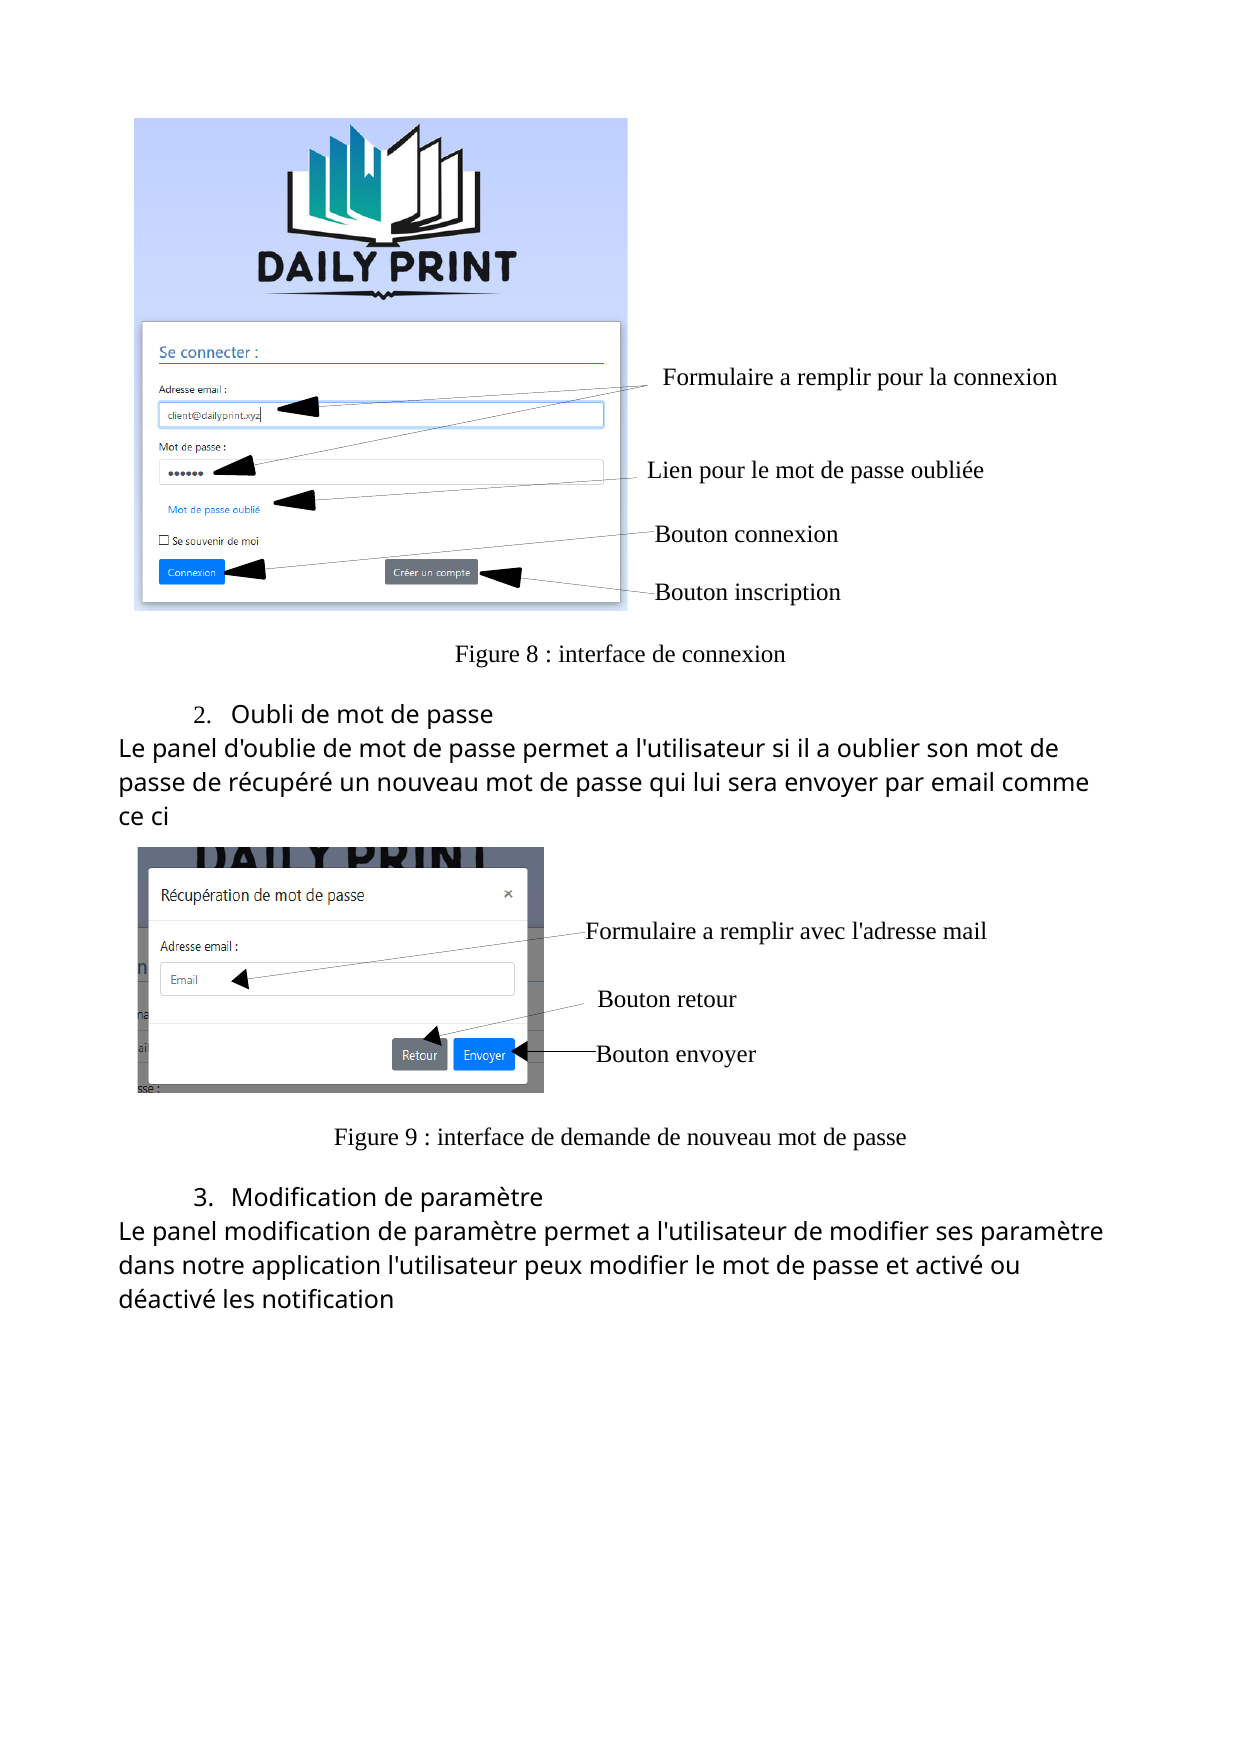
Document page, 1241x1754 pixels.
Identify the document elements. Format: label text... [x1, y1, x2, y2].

picture [134, 118, 628, 611]
text Le panel d'oublie de mot de passe permet a l'utilisateur si il a oublier son mot de passe de récupéré un nouveau mot de passe qui lui sera envoyer par email comme ce ci [118, 731, 1122, 833]
picture [137, 847, 544, 1093]
list Oubli de mot de passe [193, 696, 1122, 731]
table_header [118, 833, 1122, 1122]
table_header [118, 118, 1122, 639]
text Le panel modification de paramètre permet a l'utilisateur de modifier ses paramètre dans notre application l'utilisateur peux modifier le mot de passe et activé ou déactivé les notification [118, 1213, 1122, 1315]
list Modification de paramètre [193, 1179, 1122, 1213]
table_cell Figure 8 : interface de connexion [118, 639, 1122, 668]
table_cell Figure 9 : interface de demande de nouveau mot de passe [118, 1122, 1122, 1150]
